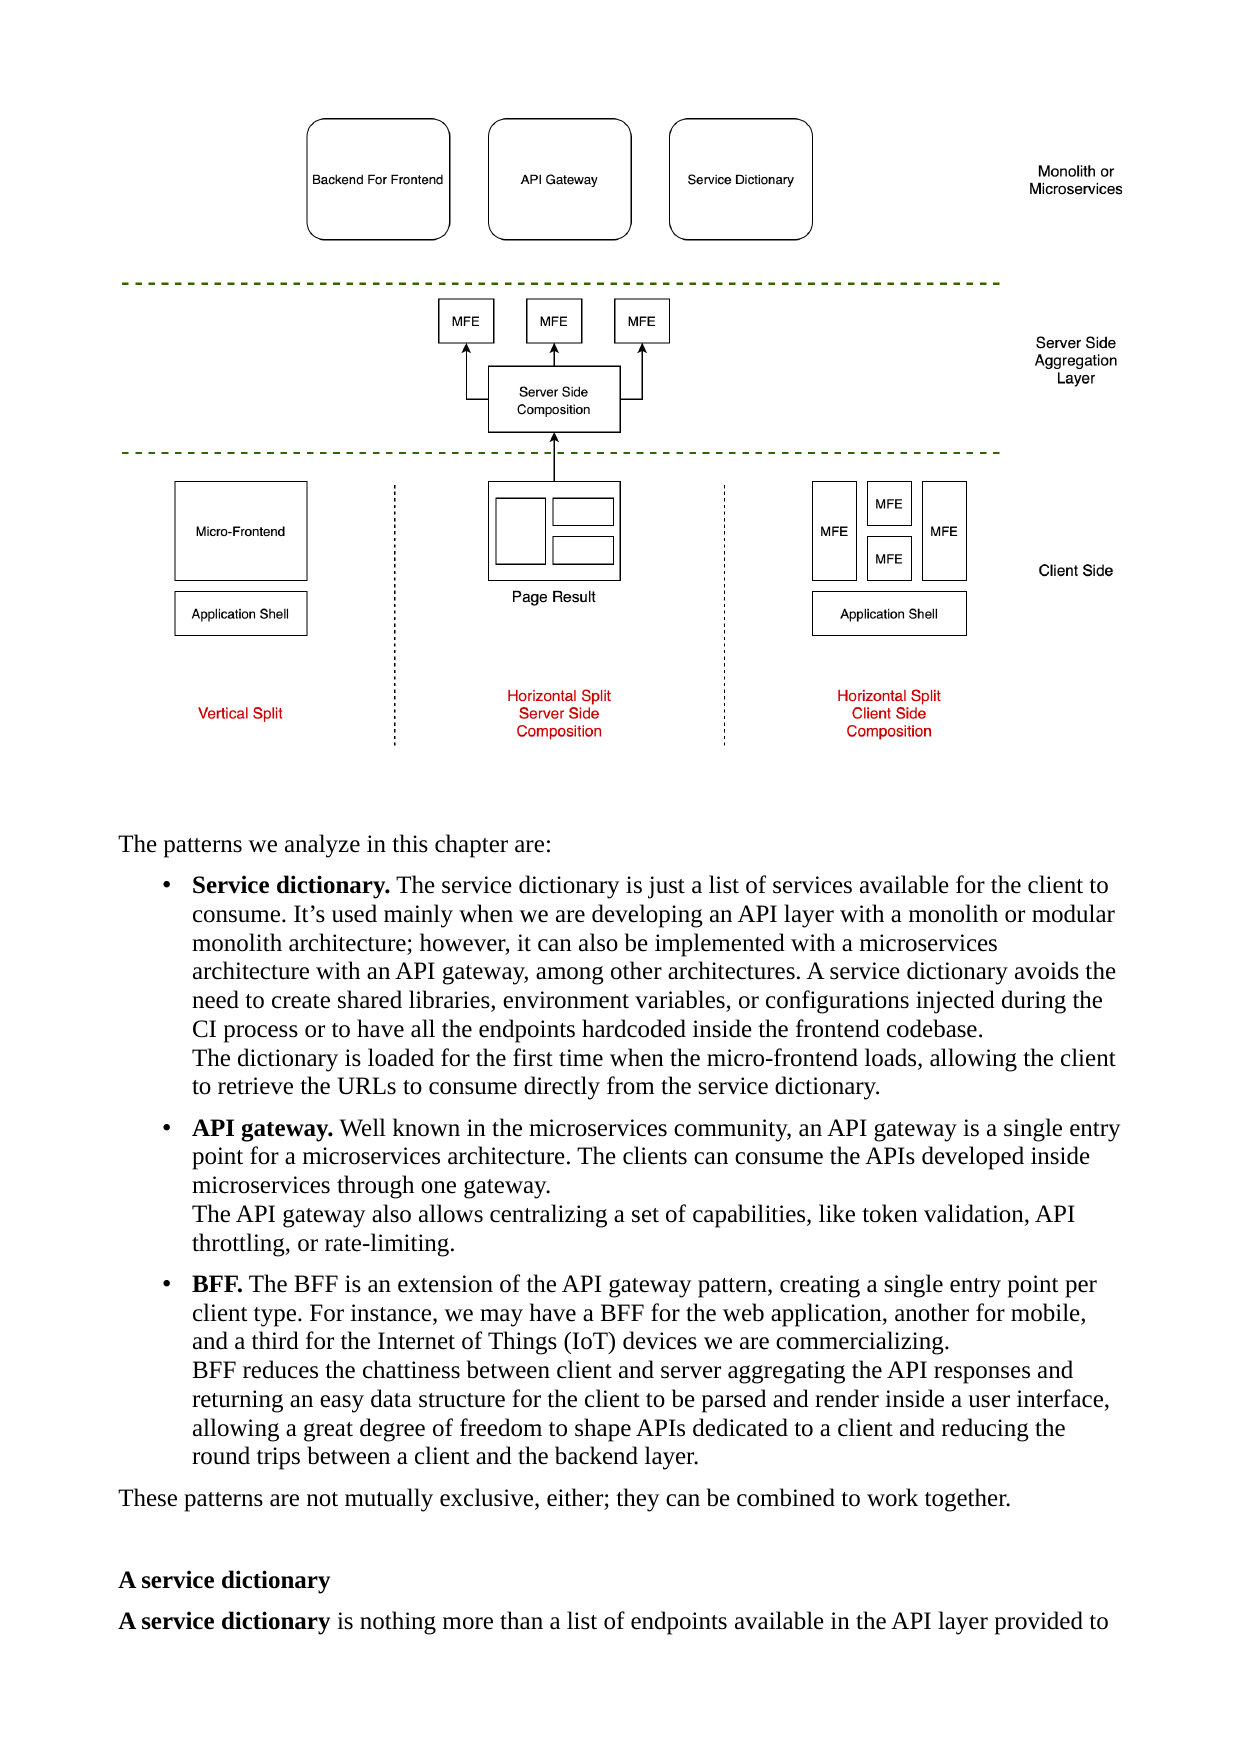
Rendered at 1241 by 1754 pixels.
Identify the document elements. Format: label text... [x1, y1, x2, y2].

text These patterns are not mutually exclusive, either; they can be combined to work together. [118, 1483, 1122, 1511]
text The patterns we analyze in this chapter are: [118, 829, 1122, 858]
list BFF. The BFF is an extension of the API gateway pattern, creating a single entry point per client type. For instance, we may have a BFF for the web application, another for mobile, and a third for the Internet of Things (IoT) devices we are commercializing. BFF reduces the chattiness between client and server aggregating the API responses and returning an easy data structure for the client to be parsed and render inside a user interface, allowing a great degree of freedom to shape APIs dedicated to a client and reducing the round trips between a client and the backend layer. [162, 1269, 1122, 1470]
text A service dictionary is nothing more than a list of endpoints available in the API layer provided to [118, 1606, 1122, 1635]
list Service dictionary. The service dictionary is just a list of services available for the client to consume. It’s used mainly when we are developing an API layer with a monolith or modular monolith architecture; however, it can also be implemented with a microservices architecture with an API gateway, among other architectures. A service dictionary avoids the need to create shared libraries, environment variables, or configurations injected during the CI process or to have all the endpoints hardcoded inside the frontend codebase. The dictionary is loaded for the first time when the micro-frontend loads, allowing the client to retrieve the URLs to consume directly from the service dictionary. [162, 870, 1122, 1100]
text A service dictionary [118, 1565, 1122, 1594]
list API gateway. Well known in the microservices community, an API gateway is a single entry point for a microservices architecture. The clients can consume the APIs developed inside microservices through one gateway. The API gateway also allows centralizing a set of capabilities, like token validation, API throttling, or rate-limiting. [162, 1113, 1122, 1256]
picture [118, 118, 1123, 747]
